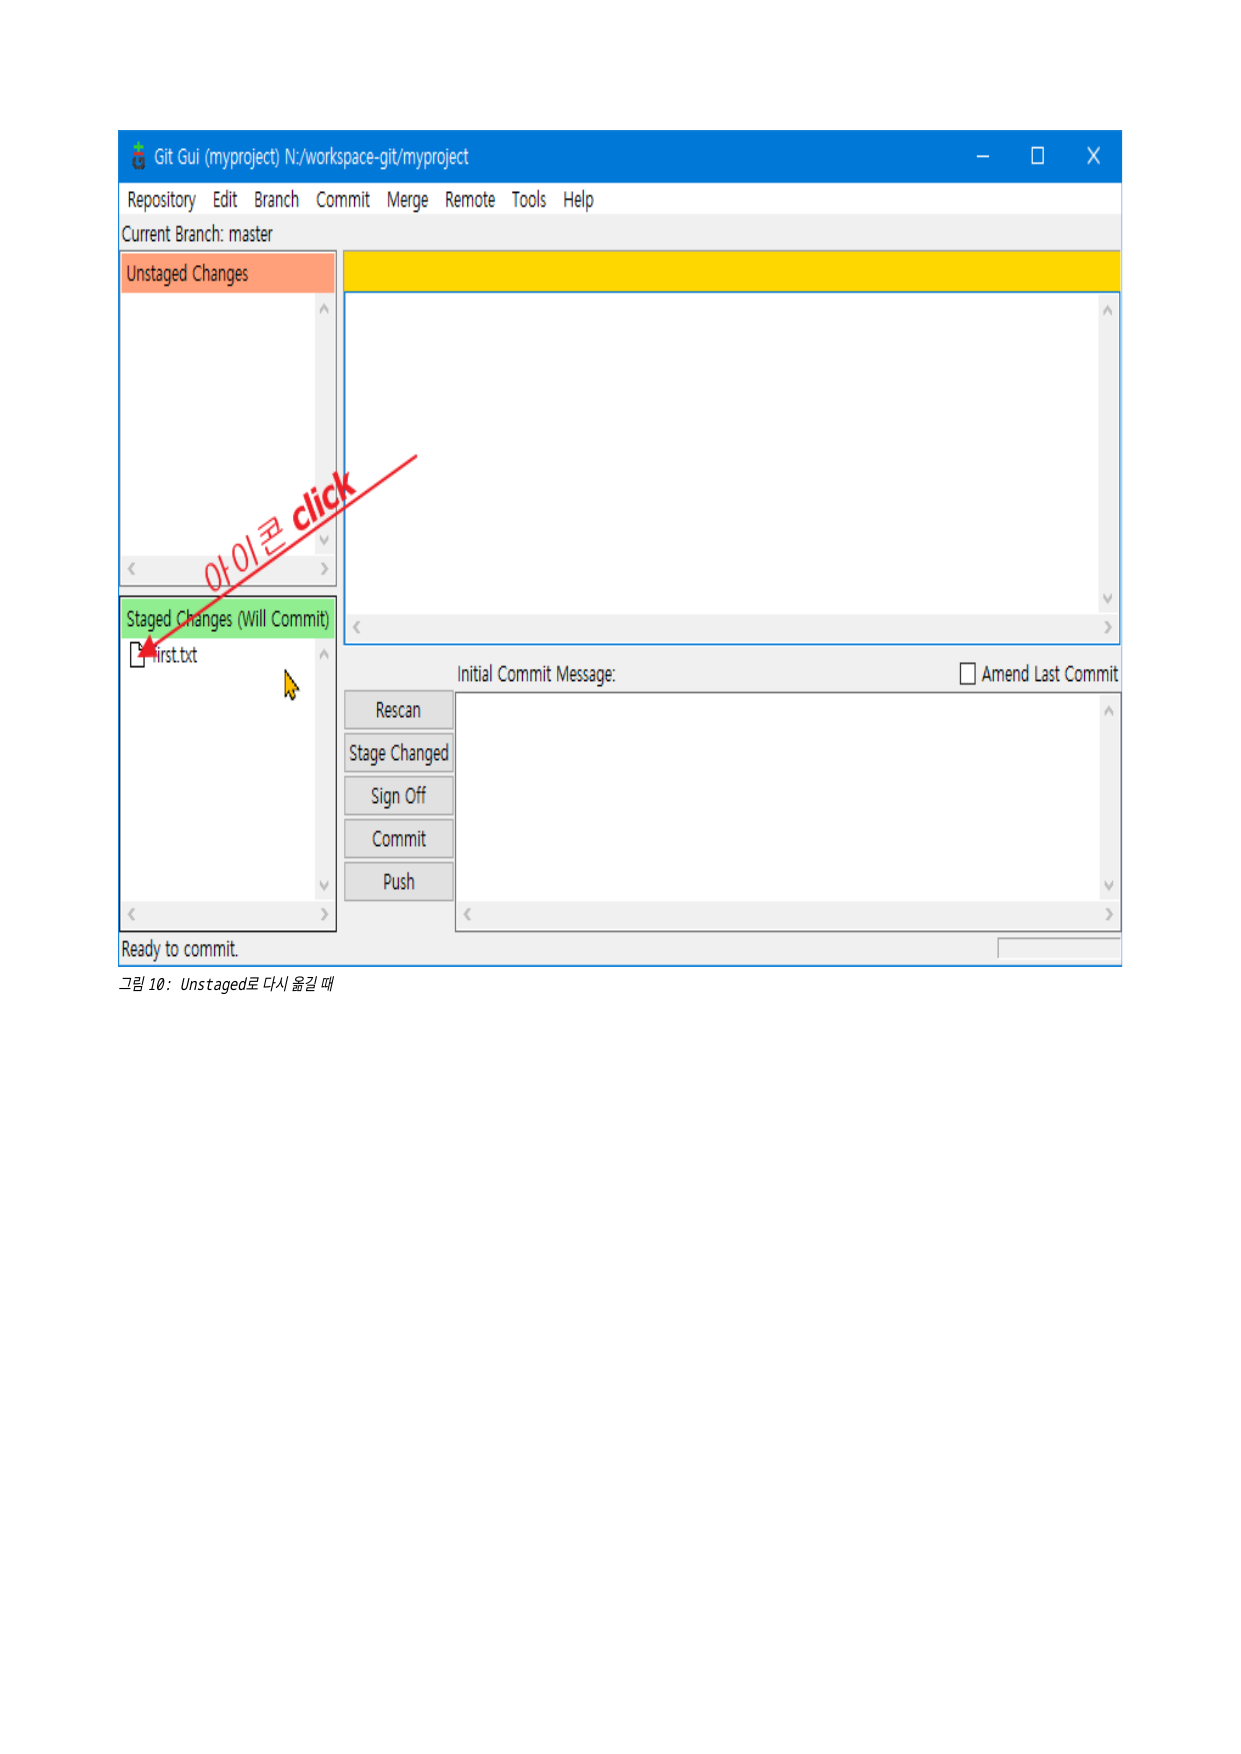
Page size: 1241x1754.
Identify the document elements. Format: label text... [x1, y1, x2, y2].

picture [118, 130, 1123, 967]
text 그림 10: Unstaged로 다시 옮길 때 [118, 967, 1122, 995]
